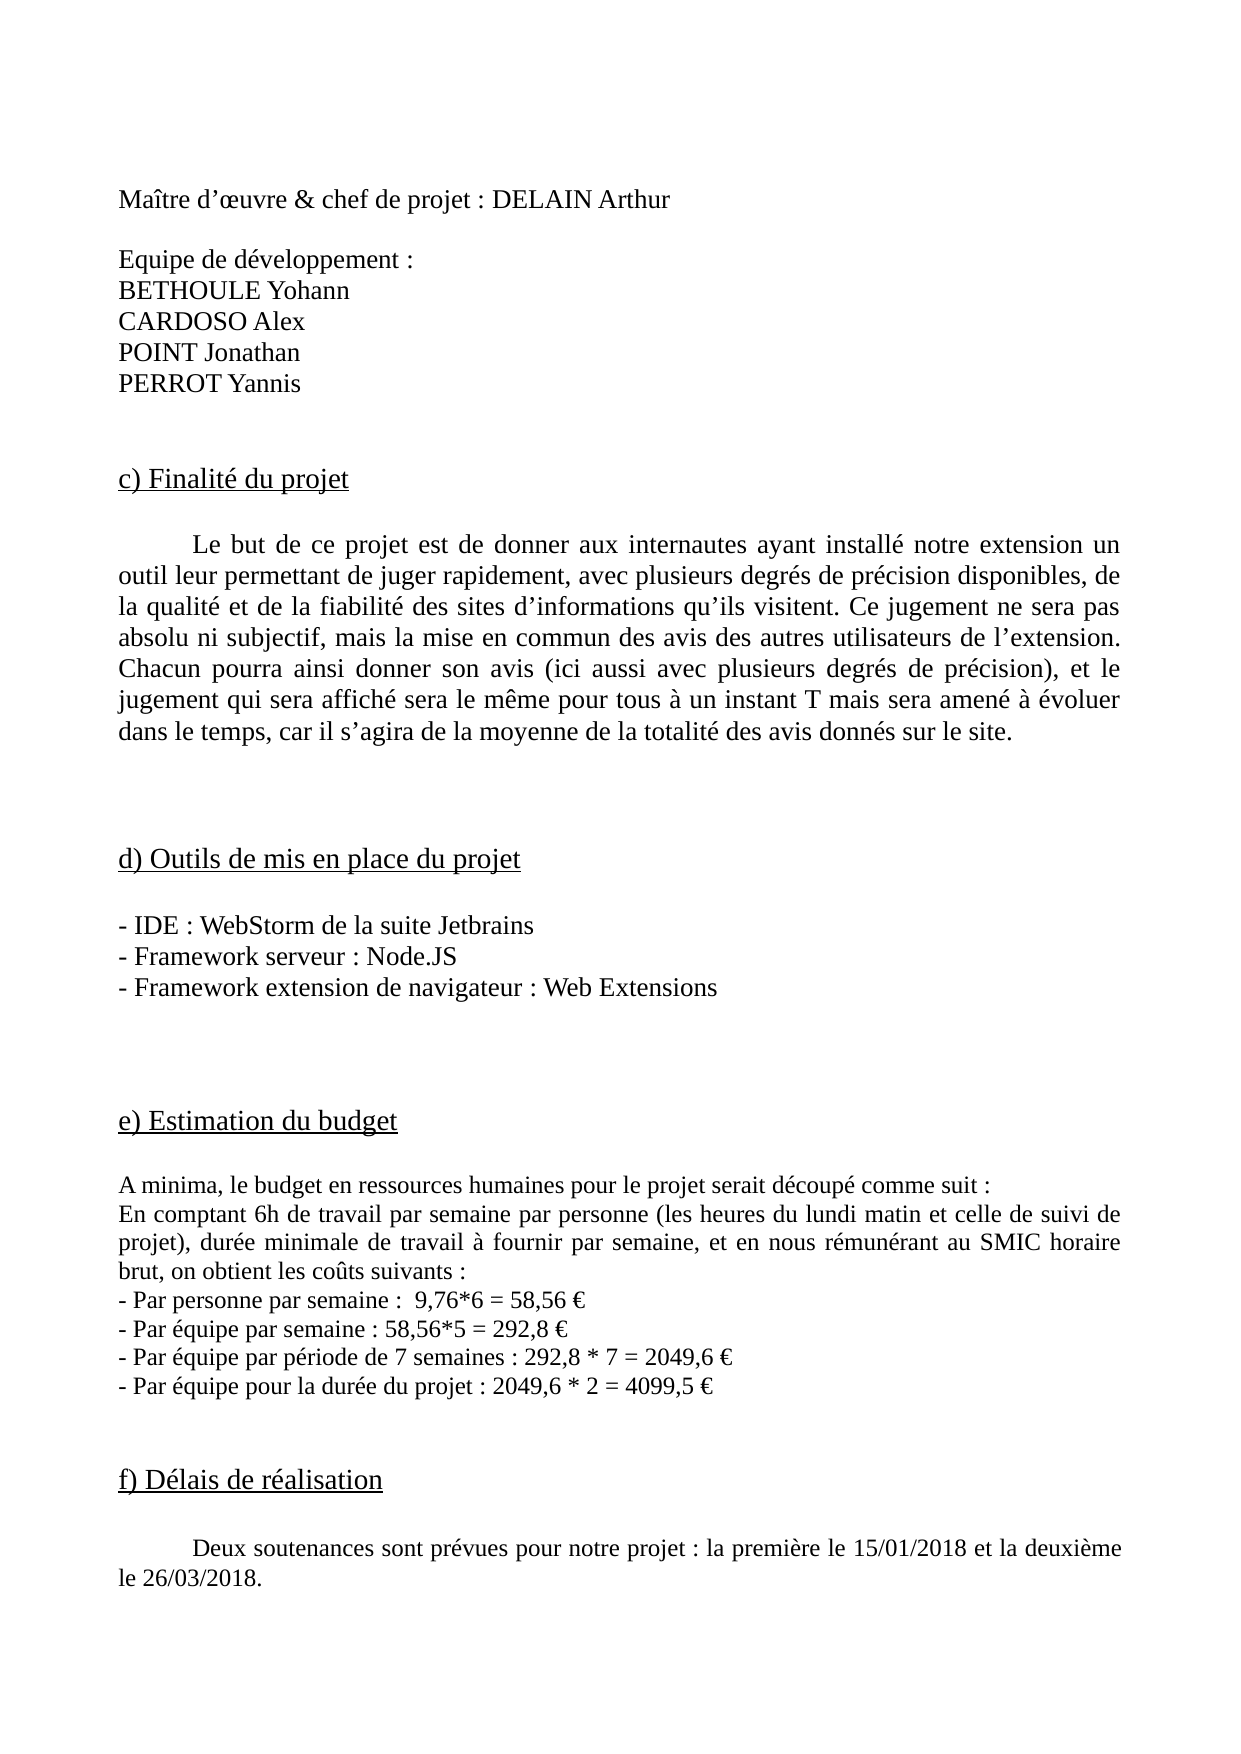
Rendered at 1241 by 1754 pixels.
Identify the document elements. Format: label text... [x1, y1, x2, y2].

text Maître d’œuvre & chef de projet : DELAIN Arthur [118, 183, 1122, 214]
text - Framework extension de navigateur : Web Extensions [118, 971, 1122, 1002]
text e) Estimation du budget [118, 1103, 1122, 1136]
text Le but de ce projet est de donner aux internautes ayant installé notre extension un outil leur permettant de juger rapidement, avec plusieurs degrés de précision disponibles, de la qualité et de la fiabilité des sites d’informations qu’ils visitent. Ce jugement ne sera pas absolu ni subjectif, mais la mise en commun des avis des autres utilisateurs de l’extension. Chacun pourra ainsi donner son avis (ici aussi avec plusieurs degrés de précision), et le jugement qui sera affiché sera le même pour tous à un instant T mais sera amené à évoluer dans le temps, car il s’agira de la moyenne de la totalité des avis donnés sur le site. [118, 528, 1122, 746]
text POINT Jonathan [118, 336, 1122, 367]
text BETHOULE Yohann [118, 274, 1122, 305]
text Deux soutenances sont prévues pour notre projet : la première le 15/01/2018 et la deuxième le 26/03/2018. [118, 1529, 1122, 1592]
text En comptant 6h de travail par semaine par personne (les heures du lundi matin et celle de suivi de projet), durée minimale de travail à fournir par semaine, et en nous rémunérant au SMIC horaire brut, on obtient les coûts suivants : [118, 1199, 1122, 1285]
text f) Délais de réalisation [118, 1462, 1122, 1496]
text PERROT Yannis [118, 367, 1122, 398]
text c) Finalité du projet [118, 461, 1122, 494]
text CARDOSO Alex [118, 305, 1122, 336]
text d) Outils de mis en place du projet [118, 842, 1122, 875]
text - Par équipe par période de 7 semaines : 292,8 * 7 = 2049,6 € [118, 1342, 1122, 1371]
text - Par personne par semaine : 9,76*6 = 58,56 € [118, 1285, 1122, 1314]
text - Framework serveur : Node.JS [118, 940, 1122, 971]
text - IDE : WebStorm de la suite Jetbrains [118, 909, 1122, 940]
text - Par équipe pour la durée du projet : 2049,6 * 2 = 4099,5 € [118, 1371, 1122, 1400]
text A minima, le budget en ressources humaines pour le projet serait découpé comme suit : [118, 1170, 1122, 1199]
text - Par équipe par semaine : 58,56*5 = 292,8 € [118, 1314, 1122, 1342]
text Equipe de développement : [118, 243, 1122, 274]
